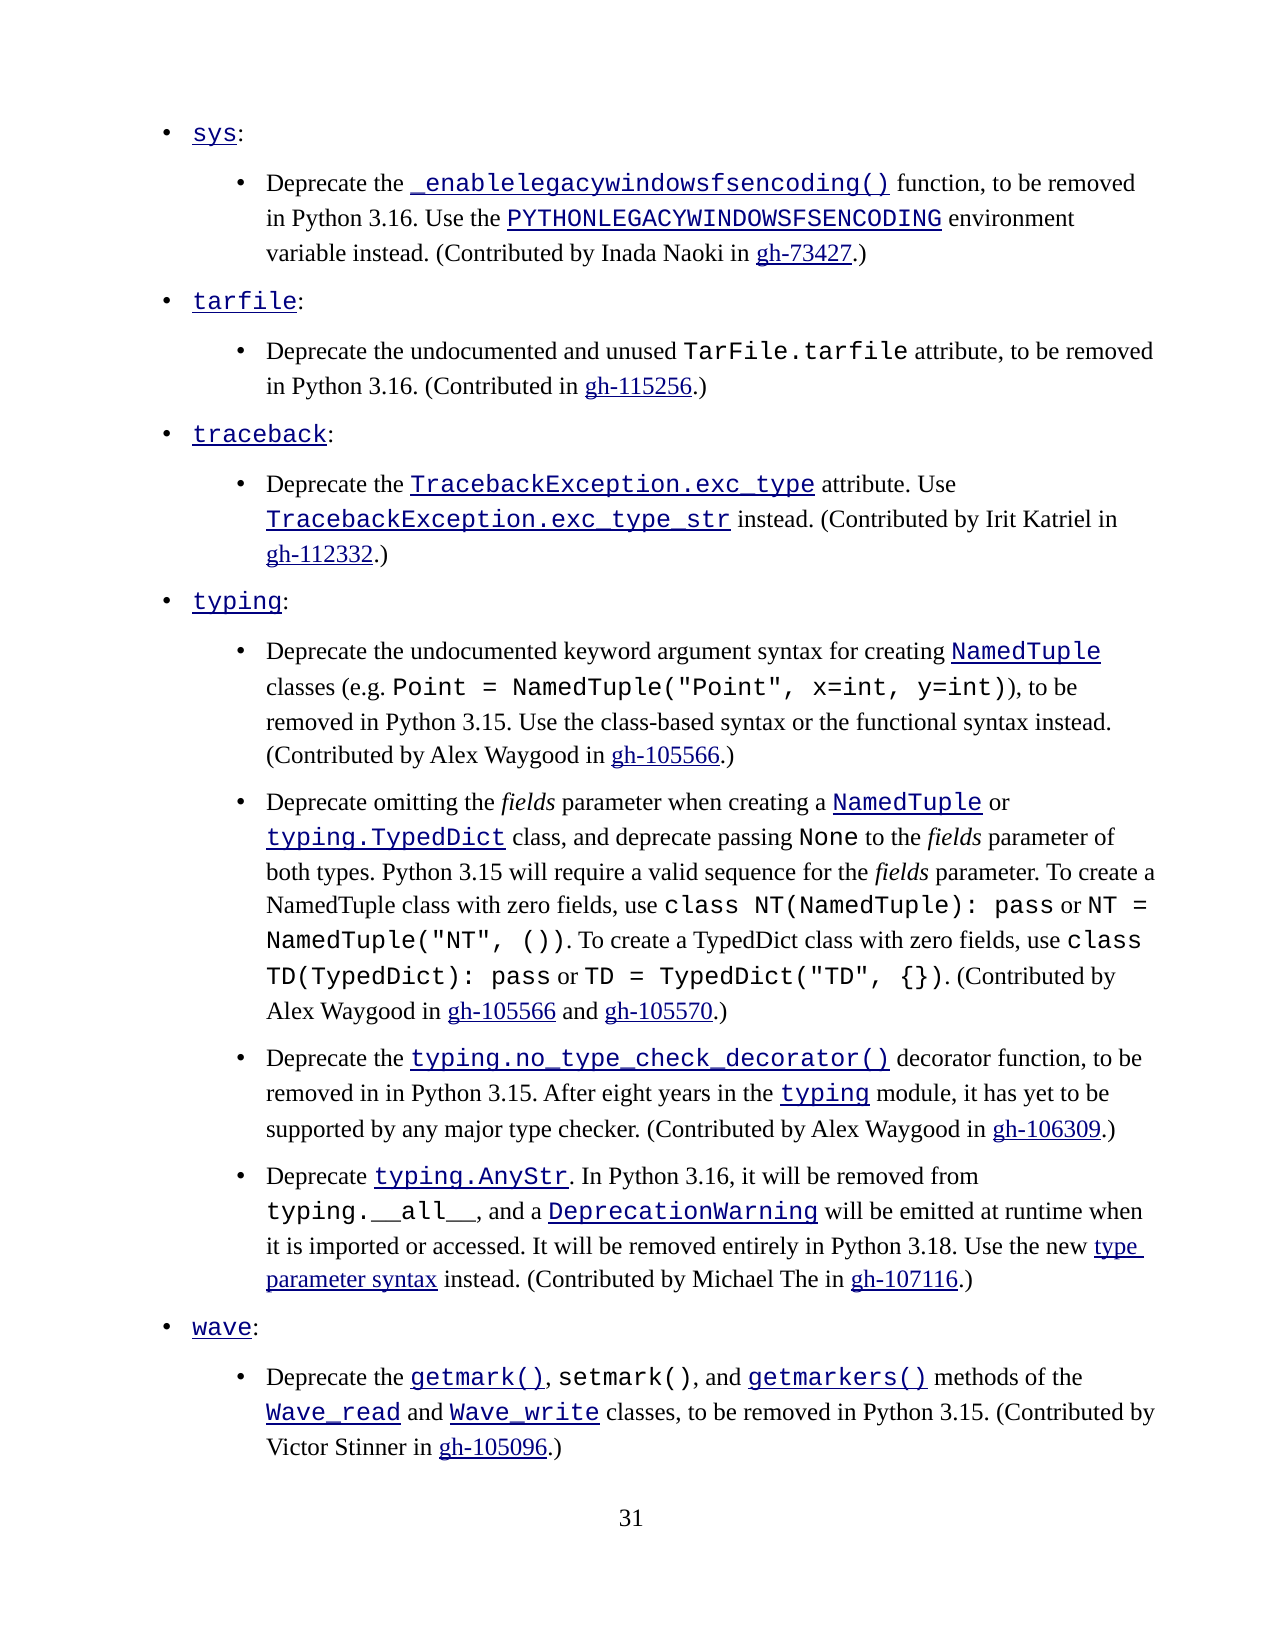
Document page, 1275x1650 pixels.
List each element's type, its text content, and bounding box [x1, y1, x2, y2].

list Deprecate the undocumented and unused TarFile.tarfile attribute, to be removed in Python 3.16. (Contributed in gh-115256.) [236, 336, 1157, 400]
list Deprecate omitting the fields parameter when creating a NamedTuple or typing.TypedDict class, and deprecate passing None to the fields parameter of both types. Python 3.15 will require a valid sequence for the fields parameter. To create a NamedTuple class with zero fields, use class NT(NamedTuple): pass or NT = NamedTuple("NT", ()). To create a TypedDict class with zero fields, use class TD(TypedDict): pass or TD = TypedDict("TD", {}). (Contributed by Alex Waygood in gh-105566 and gh-105570.) [236, 787, 1157, 1024]
list Deprecate the undocumented keyword argument syntax for creating NamedTuple classes (e.g. Point = NamedTuple("Point", x=int, y=int)), to be removed in Python 3.15. Use the class-based syntax or the functional syntax instead. (Contributed by Alex Waygood in gh-105566.) [236, 636, 1157, 768]
list sys: [162, 118, 1157, 149]
list wave: [162, 1312, 1157, 1343]
list Deprecate the TracebackException.exc_type attribute. Use TracebackException.exc_type_str instead. (Contributed by Irit Katriel in gh-112332.) [236, 469, 1157, 568]
list tarfile: [162, 286, 1157, 317]
list Deprecate typing.AnyStr. In Python 3.16, it will be removed from typing.__all__, and a DeprecationWarning will be emitted at runtime when it is imported or accessed. It will be removed entirely in Python 3.18. Use the new type parameter syntax instead. (Contributed by Michael The in gh-107116.) [236, 1161, 1157, 1293]
list Deprecate the _enablelegacywindowsfsencoding() function, to be removed in Python 3.16. Use the PYTHONLEGACYWINDOWSFSENCODING environment variable instead. (Contributed by Inada Naoki in gh-73427.) [236, 168, 1157, 267]
list Deprecate the typing.no_type_check_decorator() decorator function, to be removed in in Python 3.15. After eight years in the typing module, it has yet to be supported by any major type checker. (Contributed by Alex Waygood in gh-106309.) [236, 1043, 1157, 1142]
list traceback: [162, 419, 1157, 449]
list Deprecate the getmark(), setmark(), and getmarkers() methods of the Wave_read and Wave_write classes, to be removed in Python 3.15. (Contributed by Victor Stinner in gh-105096.) [236, 1362, 1157, 1461]
list typing: [162, 586, 1157, 617]
